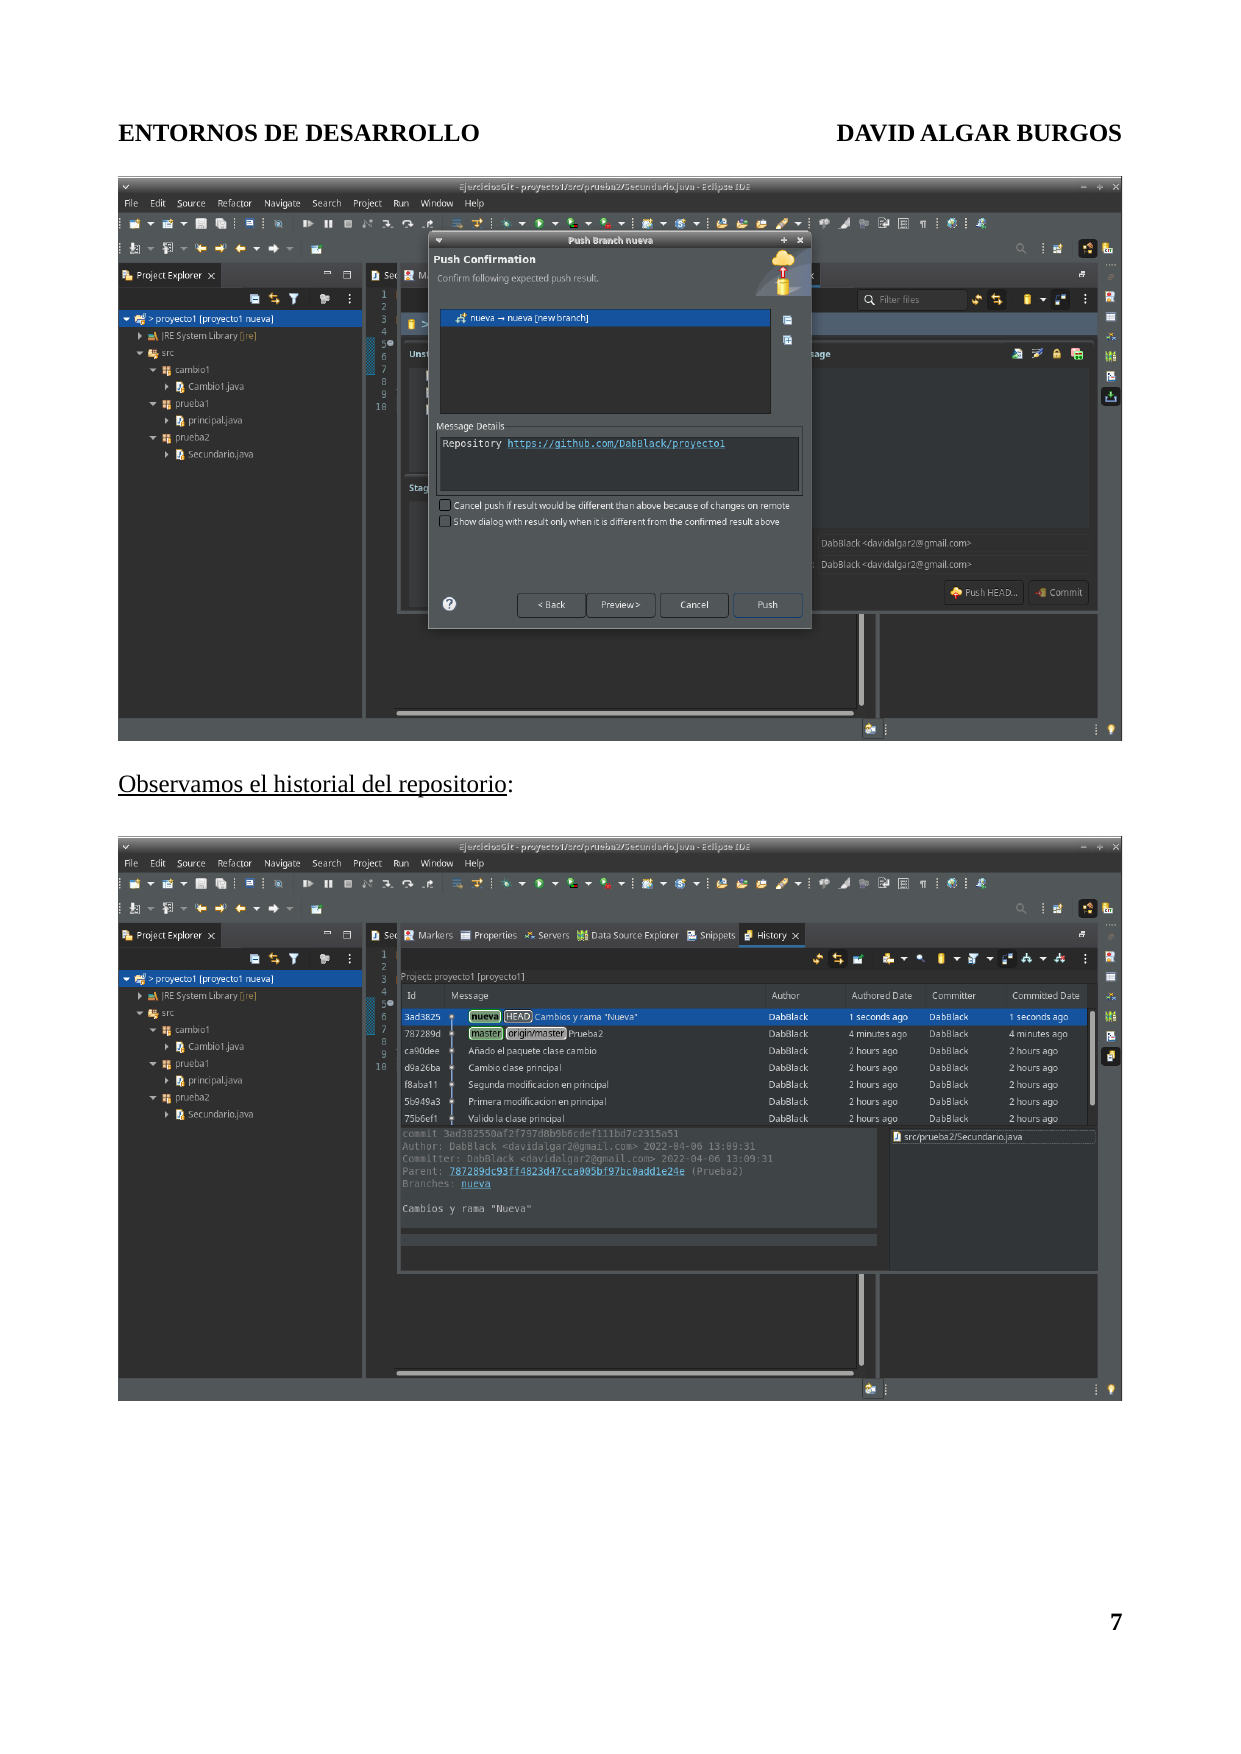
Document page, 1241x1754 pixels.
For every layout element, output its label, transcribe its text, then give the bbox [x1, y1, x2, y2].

picture [118, 176, 1123, 741]
text Observamos el historial del repositorio: [118, 769, 1122, 798]
picture [118, 836, 1123, 1401]
